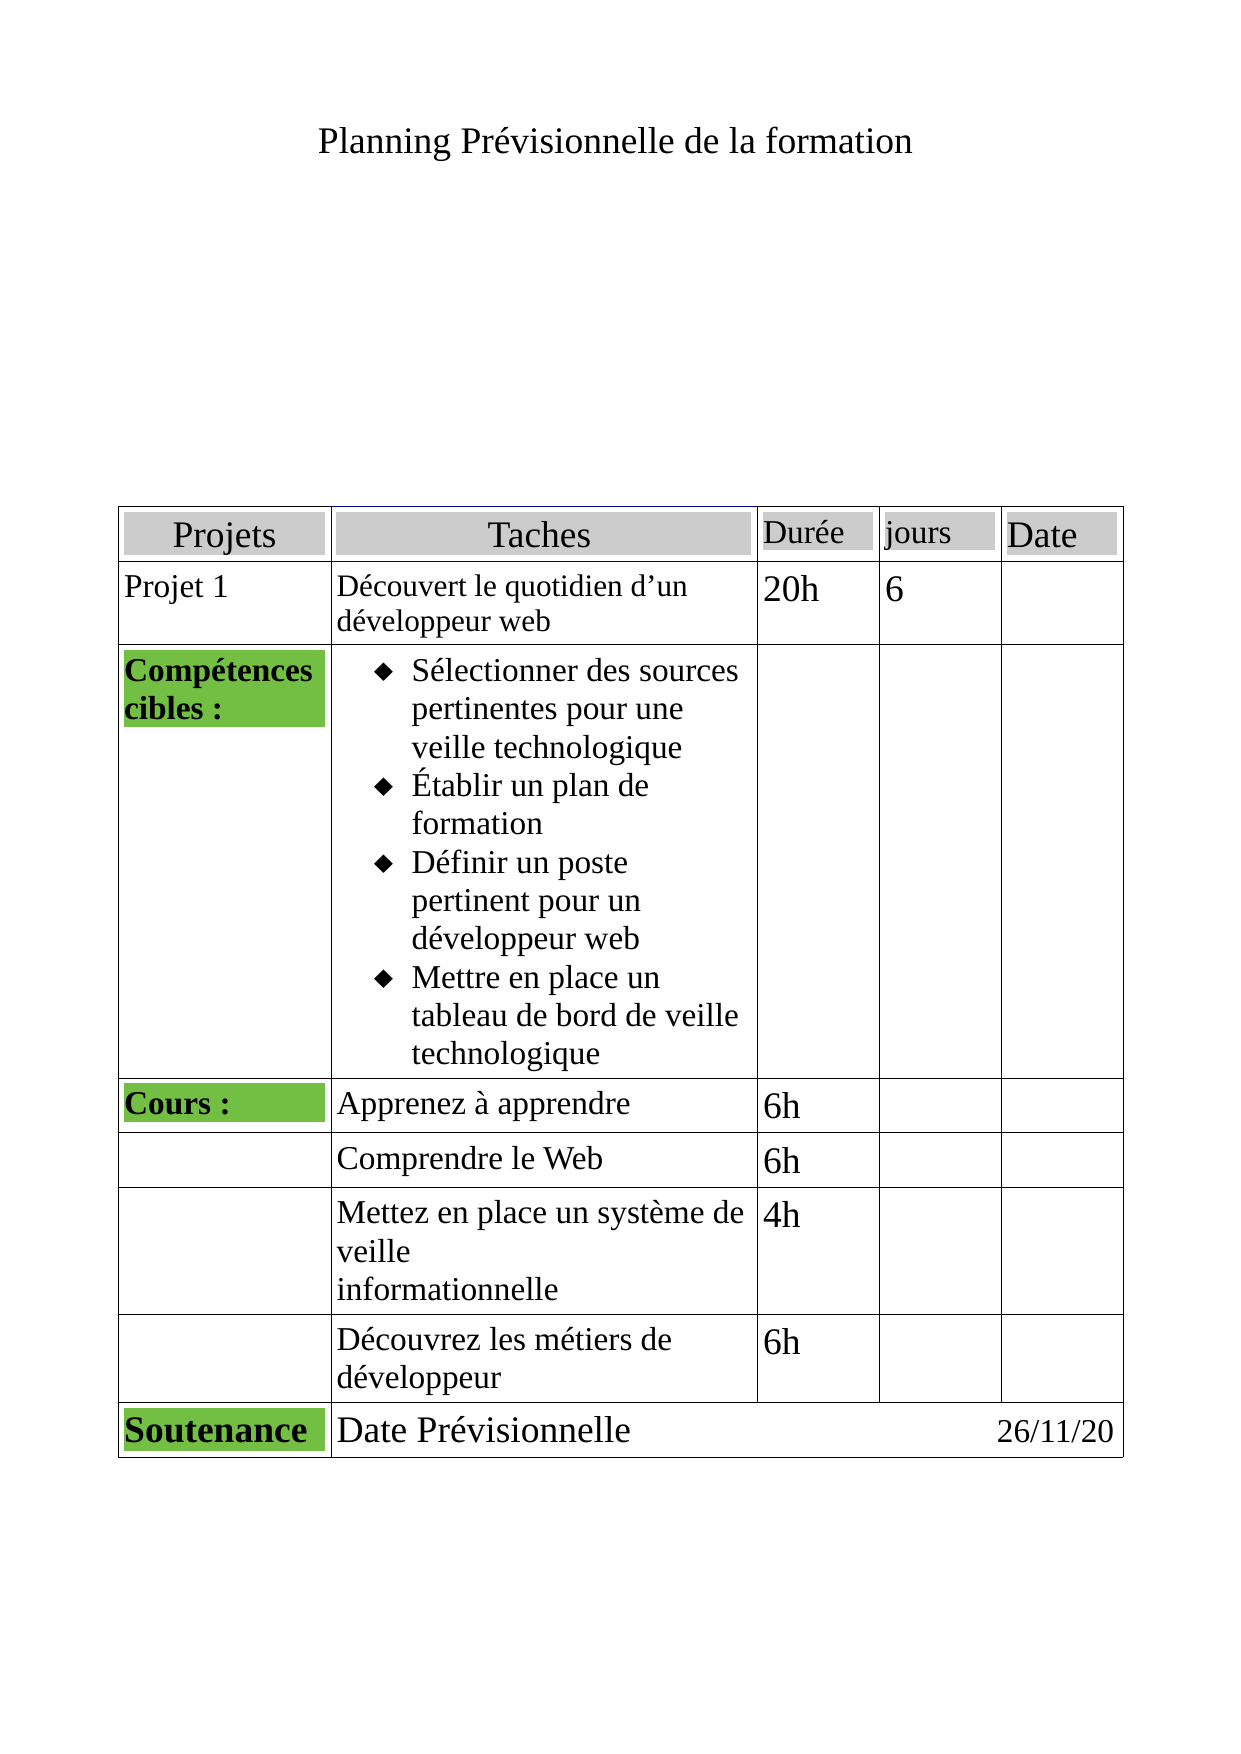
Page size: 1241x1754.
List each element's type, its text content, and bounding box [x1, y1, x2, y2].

table_cell Cours : [119, 1079, 331, 1132]
table_cell [119, 1315, 331, 1402]
table_cell [880, 1315, 1001, 1402]
table_header Date [1002, 507, 1123, 561]
table_cell [119, 1133, 331, 1187]
table_cell Sélectionner des sources pertinentes pour une veille technologique Établir un plan de formation Définir un poste pertinent pour un développeur web Mettre en place un tableau de bord de veille technologique [332, 645, 757, 1078]
table_cell [880, 1133, 1001, 1187]
table_cell [1002, 1188, 1123, 1313]
table_cell Apprenez à apprendre [332, 1079, 757, 1132]
table_cell 6 [880, 562, 1001, 644]
table_header Date Prévisionnelle 26/11/20 [332, 1403, 1123, 1457]
table_cell [758, 645, 879, 1078]
table_header Soutenance [119, 1403, 331, 1457]
table_cell 6h [758, 1133, 879, 1187]
table_header jours [880, 507, 1001, 561]
table_cell [1002, 645, 1123, 1078]
table_cell [1002, 1079, 1123, 1132]
table_cell Projet 1 [119, 562, 331, 644]
table_header Projets [119, 507, 331, 561]
table_cell Compétences cibles : [119, 645, 331, 1078]
table_header Durée [758, 507, 879, 561]
table_cell [1002, 562, 1123, 644]
table_cell [1002, 1133, 1123, 1187]
table_cell 6h [758, 1079, 879, 1132]
table_cell Découvrez les métiers de développeur [332, 1315, 757, 1402]
text Planning Prévisionnelle de la formation [118, 118, 1122, 161]
table_cell [1002, 1315, 1123, 1402]
table_cell 20h [758, 562, 879, 644]
table_cell 4h [758, 1188, 879, 1313]
table_header Taches [332, 507, 757, 561]
table_cell [880, 1079, 1001, 1132]
table_cell Mettez en place un système de veille informationnelle [332, 1188, 757, 1313]
table_cell Découvert le quotidien d’un développeur web [332, 562, 757, 644]
table_cell [880, 1188, 1001, 1313]
table_cell 6h [758, 1315, 879, 1402]
table_cell [119, 1188, 331, 1313]
table_cell [880, 645, 1001, 1078]
table_cell Comprendre le Web [332, 1133, 757, 1187]
